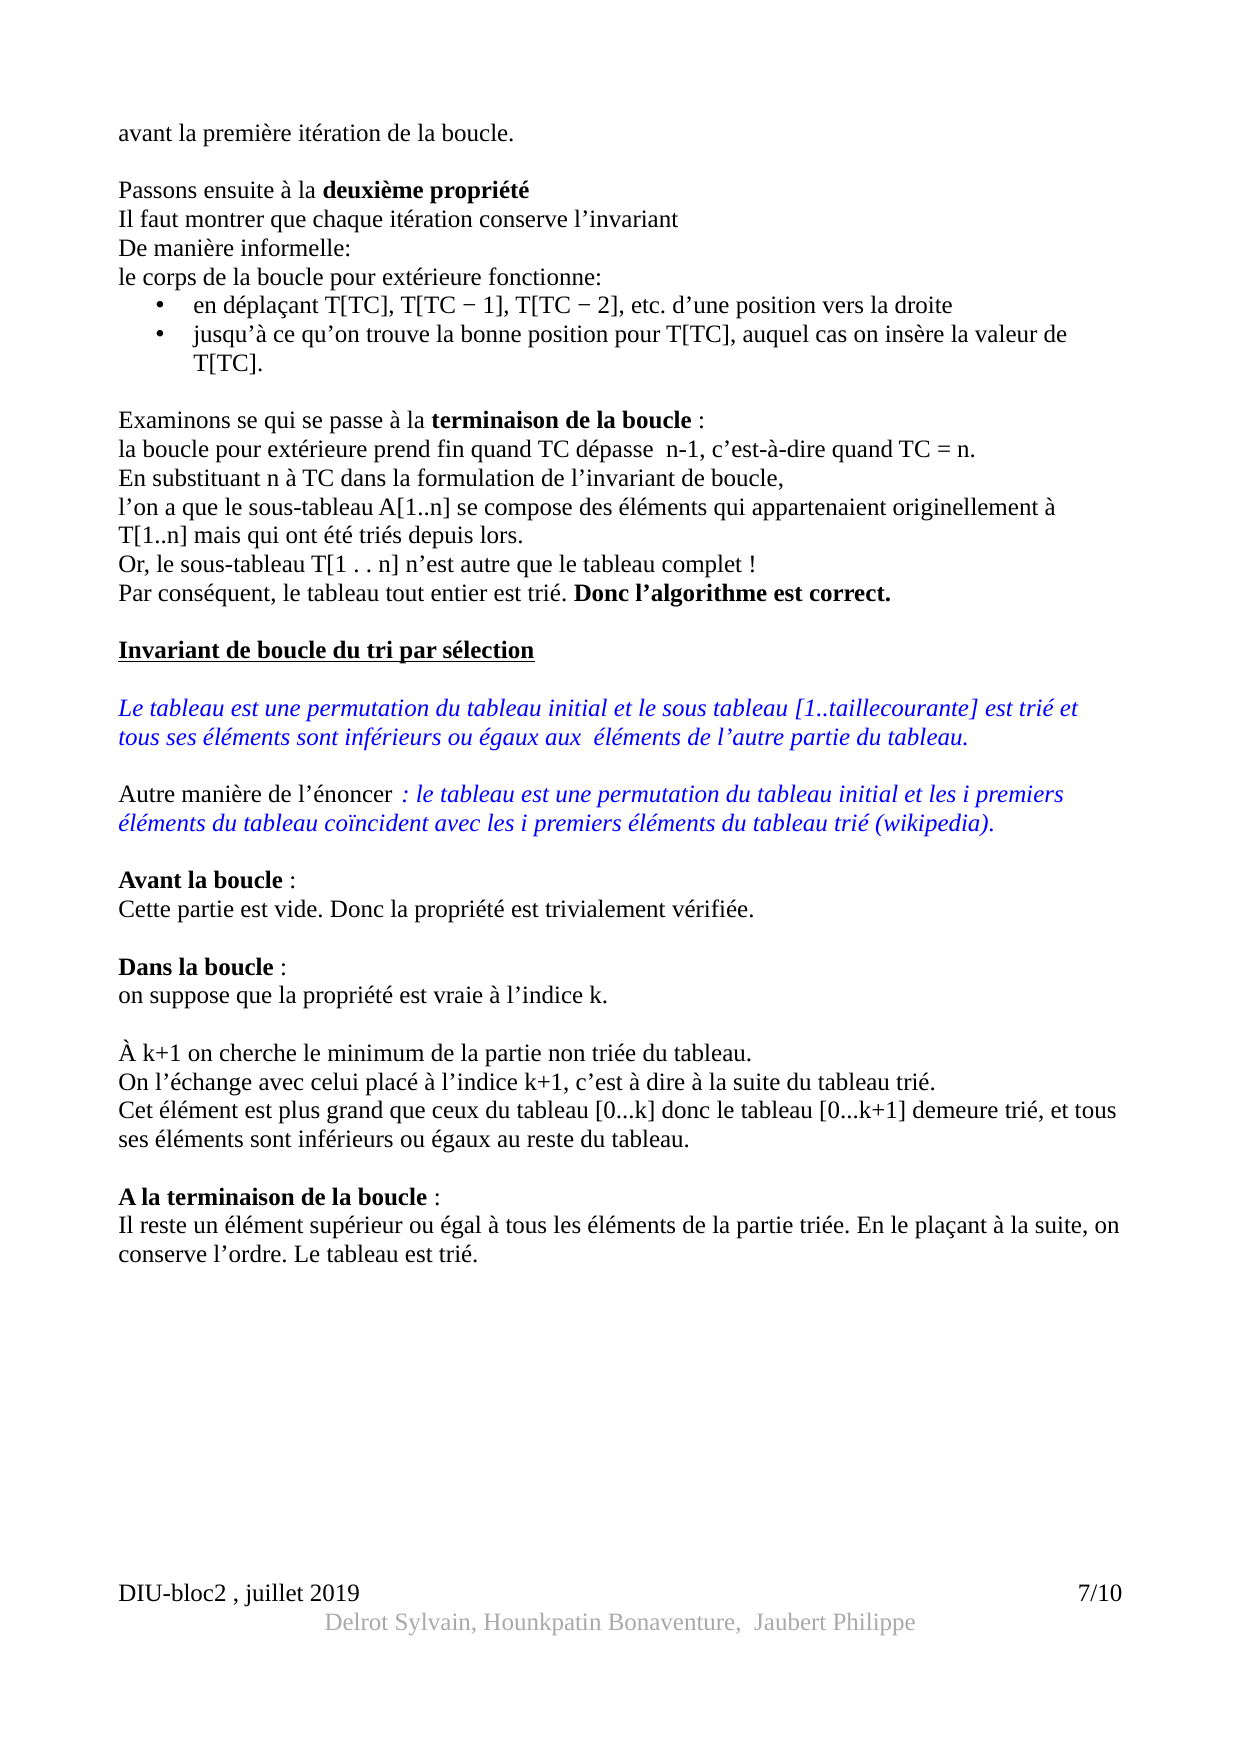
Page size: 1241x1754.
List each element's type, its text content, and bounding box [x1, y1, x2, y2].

text la boucle pour extérieure prend fin quand TC dépasse n-1, c’est-à-dire quand TC = n. [118, 434, 1122, 463]
text avant la première itération de la boucle. [118, 118, 1122, 147]
text l’on a que le sous-tableau A[1..n] se compose des éléments qui appartenaient originellement à T[1..n] mais qui ont été triés depuis lors. [118, 492, 1122, 549]
text Cette partie est vide. Donc la propriété est trivialement vérifiée. [118, 894, 1122, 923]
text On l’échange avec celui placé à l’indice k+1, c’est à dire à la suite du tableau trié. [118, 1067, 1122, 1096]
text Examinons se qui se passe à la terminaison de la boucle : [118, 406, 1122, 434]
text on suppose que la propriété est vraie à l’indice k. [118, 981, 1122, 1009]
text Cet élément est plus grand que ceux du tableau [0...k] donc le tableau [0...k+1] demeure trié, et tous ses éléments sont inférieurs ou égaux au reste du tableau. [118, 1096, 1122, 1153]
text Autre manière de l’énoncer : le tableau est une permutation du tableau initial et les i premiers éléments du tableau coïncident avec les i premiers éléments du tableau trié (wikipedia). [118, 779, 1122, 837]
text Invariant de boucle du tri par sélection [118, 636, 1122, 664]
text Or, le sous-tableau T[1 . . n] n’est autre que le tableau complet ! [118, 549, 1122, 578]
text Par conséquent, le tableau tout entier est trié. Donc l’algorithme est correct. [118, 578, 1122, 607]
text Il faut montrer que chaque itération conserve l’invariant [118, 204, 1122, 233]
text En substituant n à TC dans la formulation de l’invariant de boucle, [118, 463, 1122, 492]
text De manière informelle: [118, 233, 1122, 262]
list jusqu’à ce qu’on trouve la bonne position pour T[TC], auquel cas on insère la valeur de T[TC]. [156, 319, 1122, 377]
text Le tableau est une permutation du tableau initial et le sous tableau [1..taillecourante] est trié et tous ses éléments sont inférieurs ou égaux aux éléments de l’autre partie du tableau. [118, 693, 1122, 751]
text À k+1 on cherche le minimum de la partie non triée du tableau. [118, 1038, 1122, 1067]
text Il reste un élément supérieur ou égal à tous les éléments de la partie triée. En le plaçant à la suite, on conserve l’ordre. Le tableau est trié. [118, 1211, 1122, 1268]
text Passons ensuite à la deuxième propriété [118, 176, 1122, 204]
text le corps de la boucle pour extérieure fonctionne: [118, 262, 1122, 291]
text Dans la boucle : [118, 952, 1122, 981]
list en déplaçant T[TC], T[TC − 1], T[TC − 2], etc. d’une position vers la droite [156, 291, 1122, 319]
text A la terminaison de la boucle : [118, 1182, 1122, 1211]
text Avant la boucle : [118, 866, 1122, 894]
